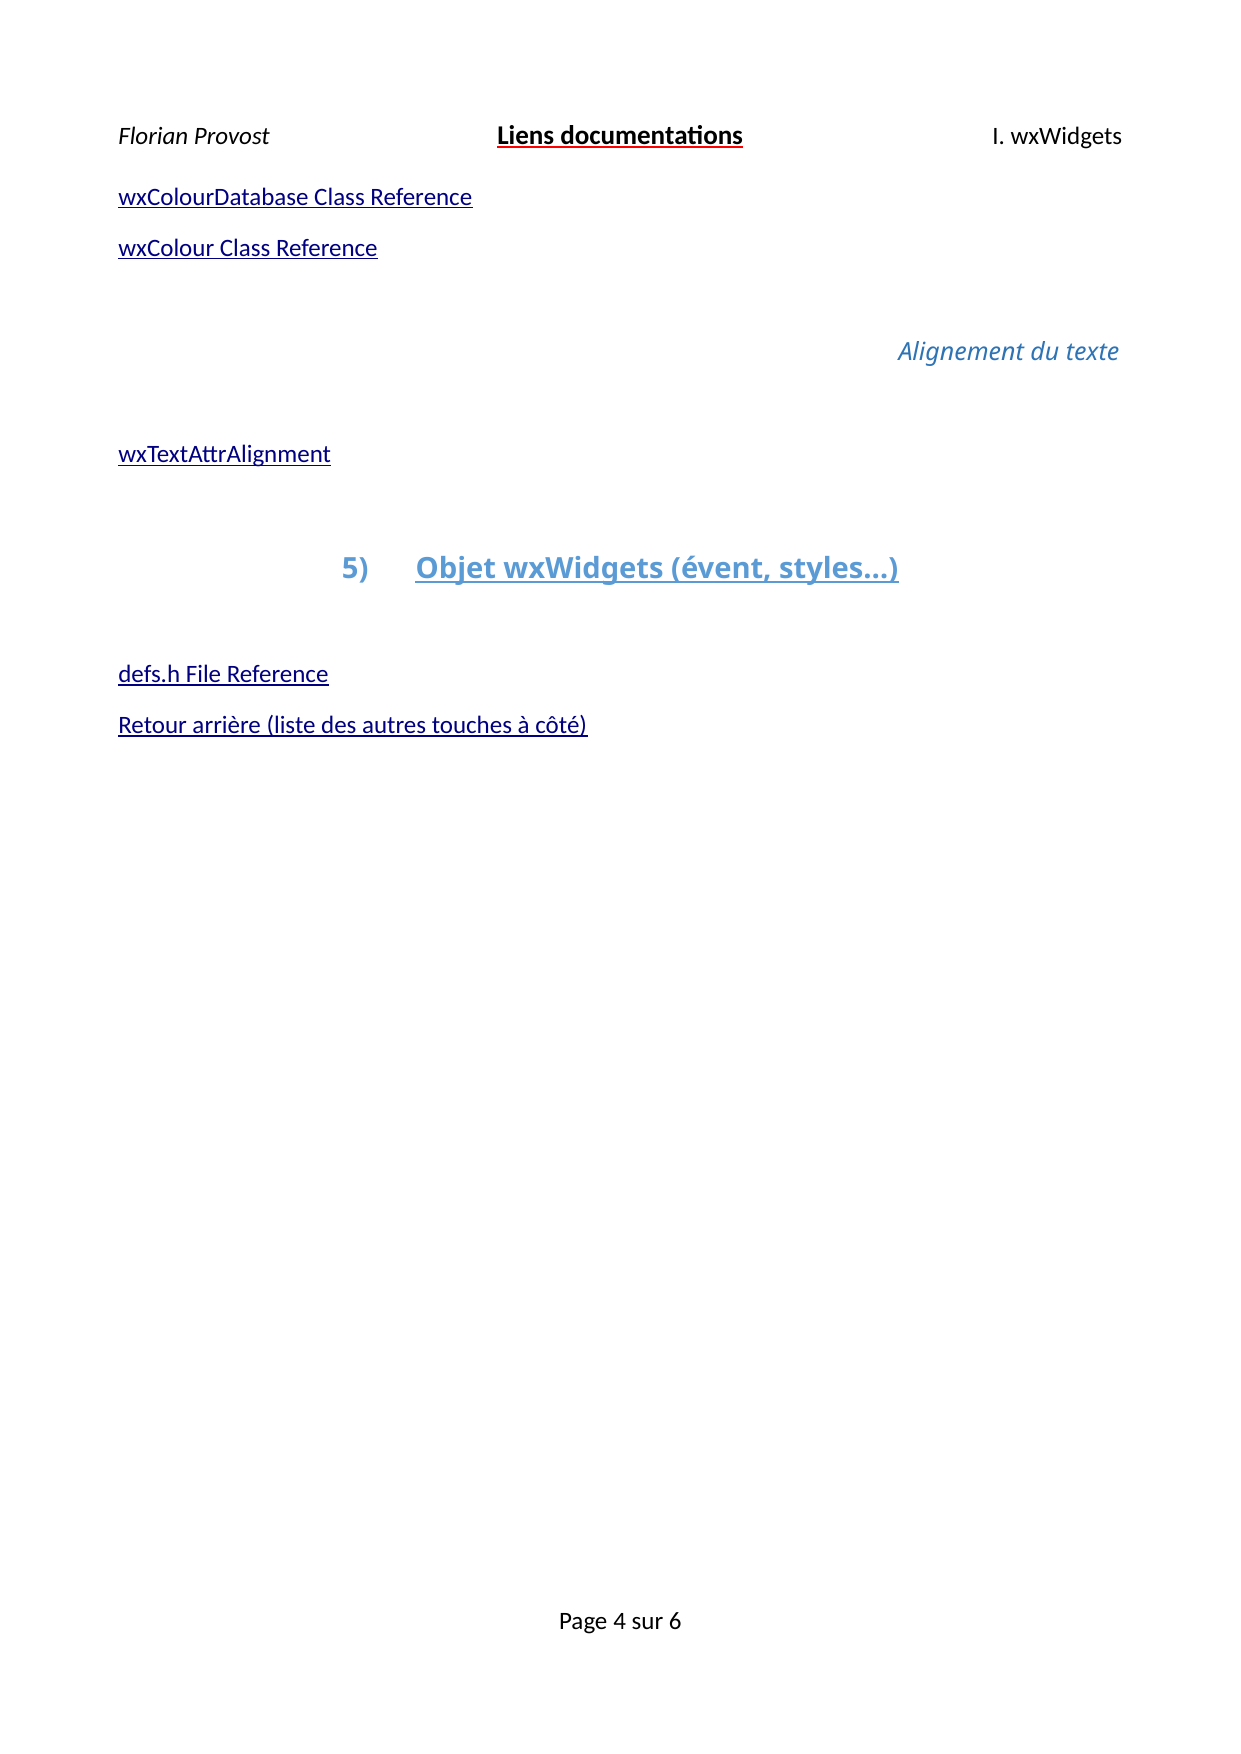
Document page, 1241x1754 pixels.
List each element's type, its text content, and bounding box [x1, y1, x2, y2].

text wxColourDatabase Class Reference [118, 181, 1122, 211]
text wxColour Class Reference [118, 232, 1122, 262]
subtitle Alignement du texte [118, 334, 1122, 368]
text defs.h File Reference [118, 658, 1122, 689]
text Retour arrière (liste des autres touches à côté) [118, 709, 1122, 740]
text wxTextAttrAlignment [118, 438, 1122, 469]
subtitle Objet wxWidgets (évent, styles…) [118, 547, 1122, 587]
